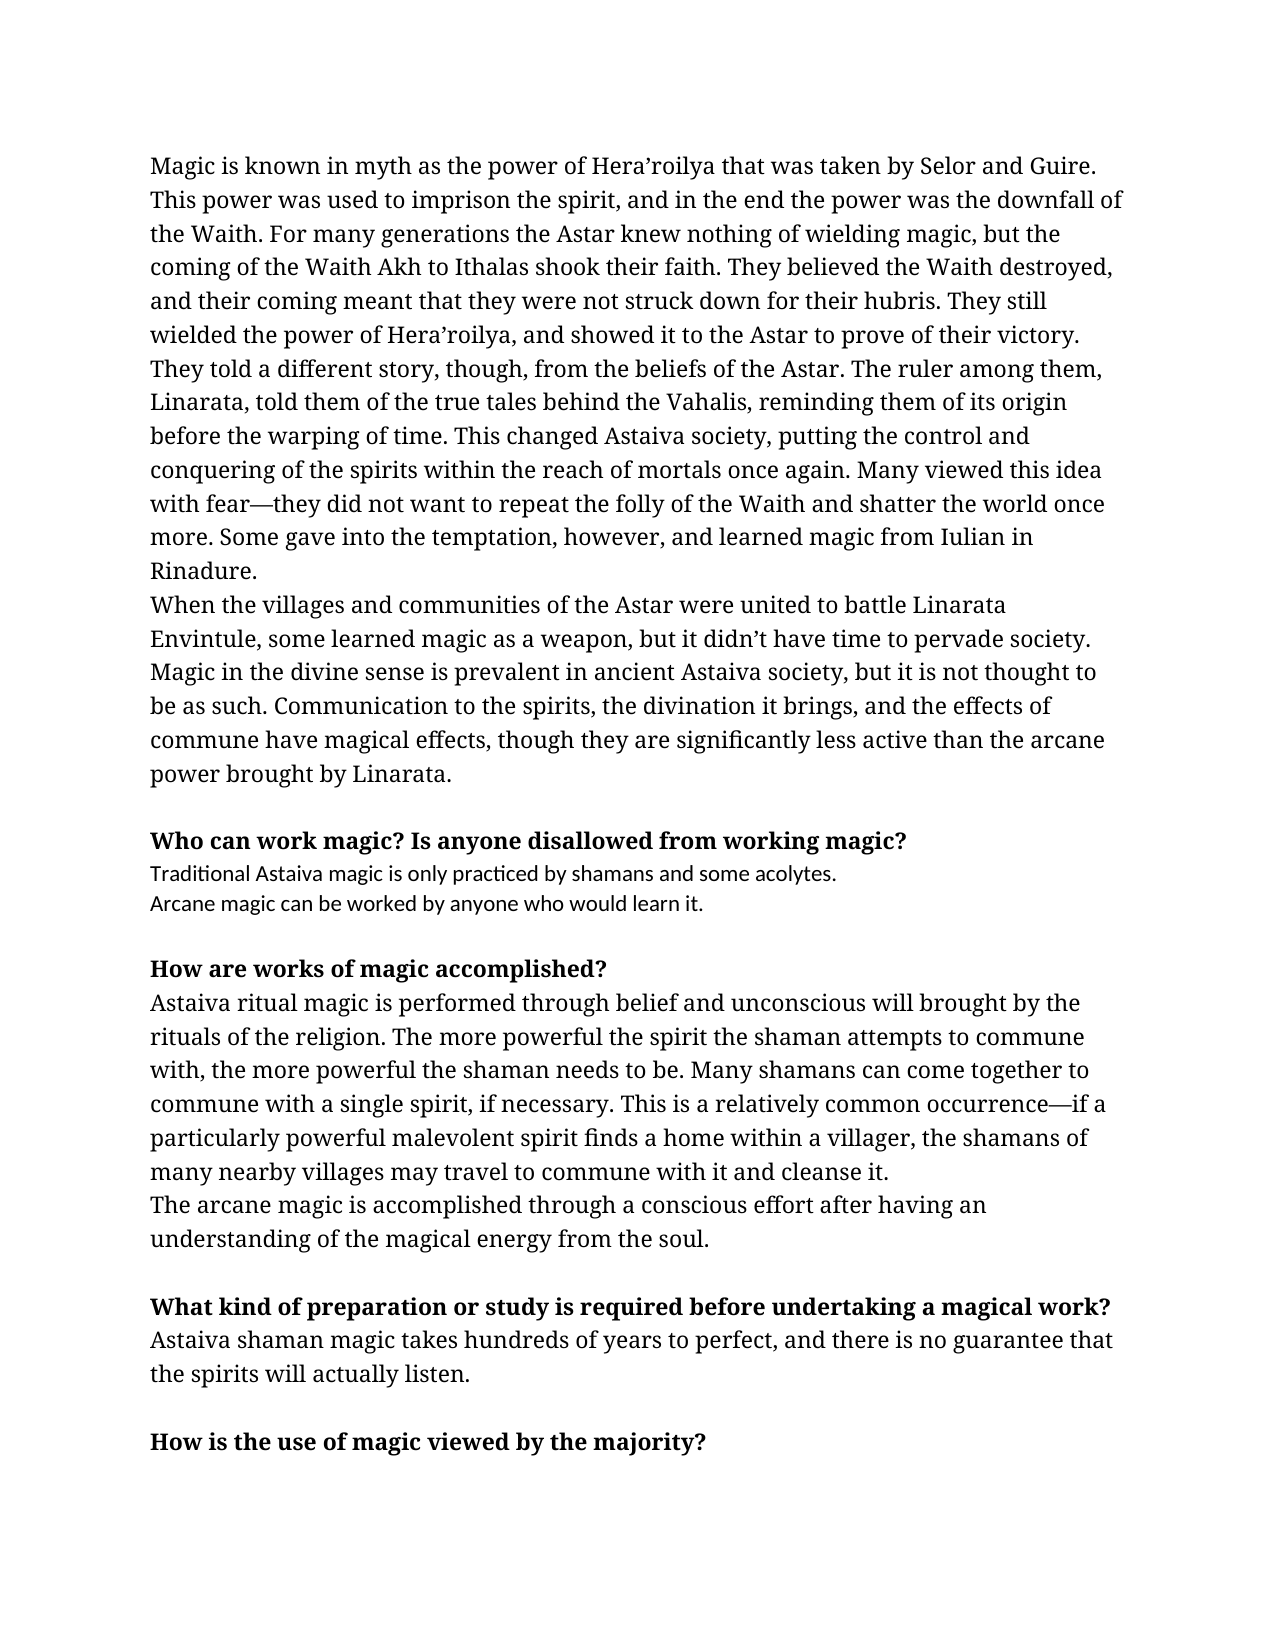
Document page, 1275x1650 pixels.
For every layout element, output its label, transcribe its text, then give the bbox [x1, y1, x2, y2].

text Astaiva ritual magic is performed through belief and unconscious will brought by the rituals of the religion. The more powerful the spirit the shaman attempts to commune with, the more powerful the shaman needs to be. Many shamans can come together to commune with a single spirit, if necessary. This is a relatively common occurrence—if a particularly powerful malevolent spirit finds a home within a villager, the shamans of many nearby villages may travel to commune with it and cleanse it. [150, 987, 1125, 1187]
text When the villages and communities of the Astar were united to battle Linarata Envintule, some learned magic as a weapon, but it didn’t have time to pervade society. [150, 589, 1125, 654]
text Magic in the divine sense is prevalent in ancient Astaiva society, but it is not thought to be as such. Communication to the spirits, the divination it brings, and the effects of commune have magical effects, though they are significantly less active than the arcane power brought by Linarata. [150, 656, 1125, 789]
text Traditional Astaiva magic is only practiced by shamans and some acolytes. [150, 859, 1125, 887]
text How is the use of magic viewed by the majority? [150, 1425, 1125, 1490]
text Astaiva shaman magic takes hundreds of years to perfect, and there is no guarantee that the spirits will actually listen. [150, 1324, 1125, 1389]
text The arcane magic is accomplished through a conscious effort after having an understanding of the magical energy from the soul. [150, 1189, 1125, 1254]
text Magic is known in myth as the power of Hera’roilya that was taken by Selor and Guire. This power was used to imprison the spirit, and in the end the power was the downfall of the Waith. For many generations the Astar knew nothing of wielding magic, but the coming of the Waith Akh to Ithalas shook their faith. They believed the Waith destroyed, and their coming meant that they were not struck down for their hubris. They still wielded the power of Hera’roilya, and showed it to the Astar to prove of their victory. They told a different story, though, from the beliefs of the Astar. The ruler among them, Linarata, told them of the true tales behind the Vahalis, reminding them of its origin before the warping of time. This changed Astaiva society, putting the control and conquering of the spirits within the reach of mortals once again. Many viewed this idea with fear—they did not want to repeat the folly of the Waith and shatter the world once more. Some gave into the temptation, however, and learned magic from Iulian in Rinadure. [150, 150, 1125, 586]
text How are works of magic accomplished? [150, 919, 1125, 984]
text Who can work magic? Is anyone disallowed from working magic? [150, 791, 1125, 856]
text What kind of preparation or study is required before undertaking a magical work? [150, 1257, 1125, 1322]
text Arcane magic can be worked by anyone who would learn it. [150, 889, 1125, 917]
